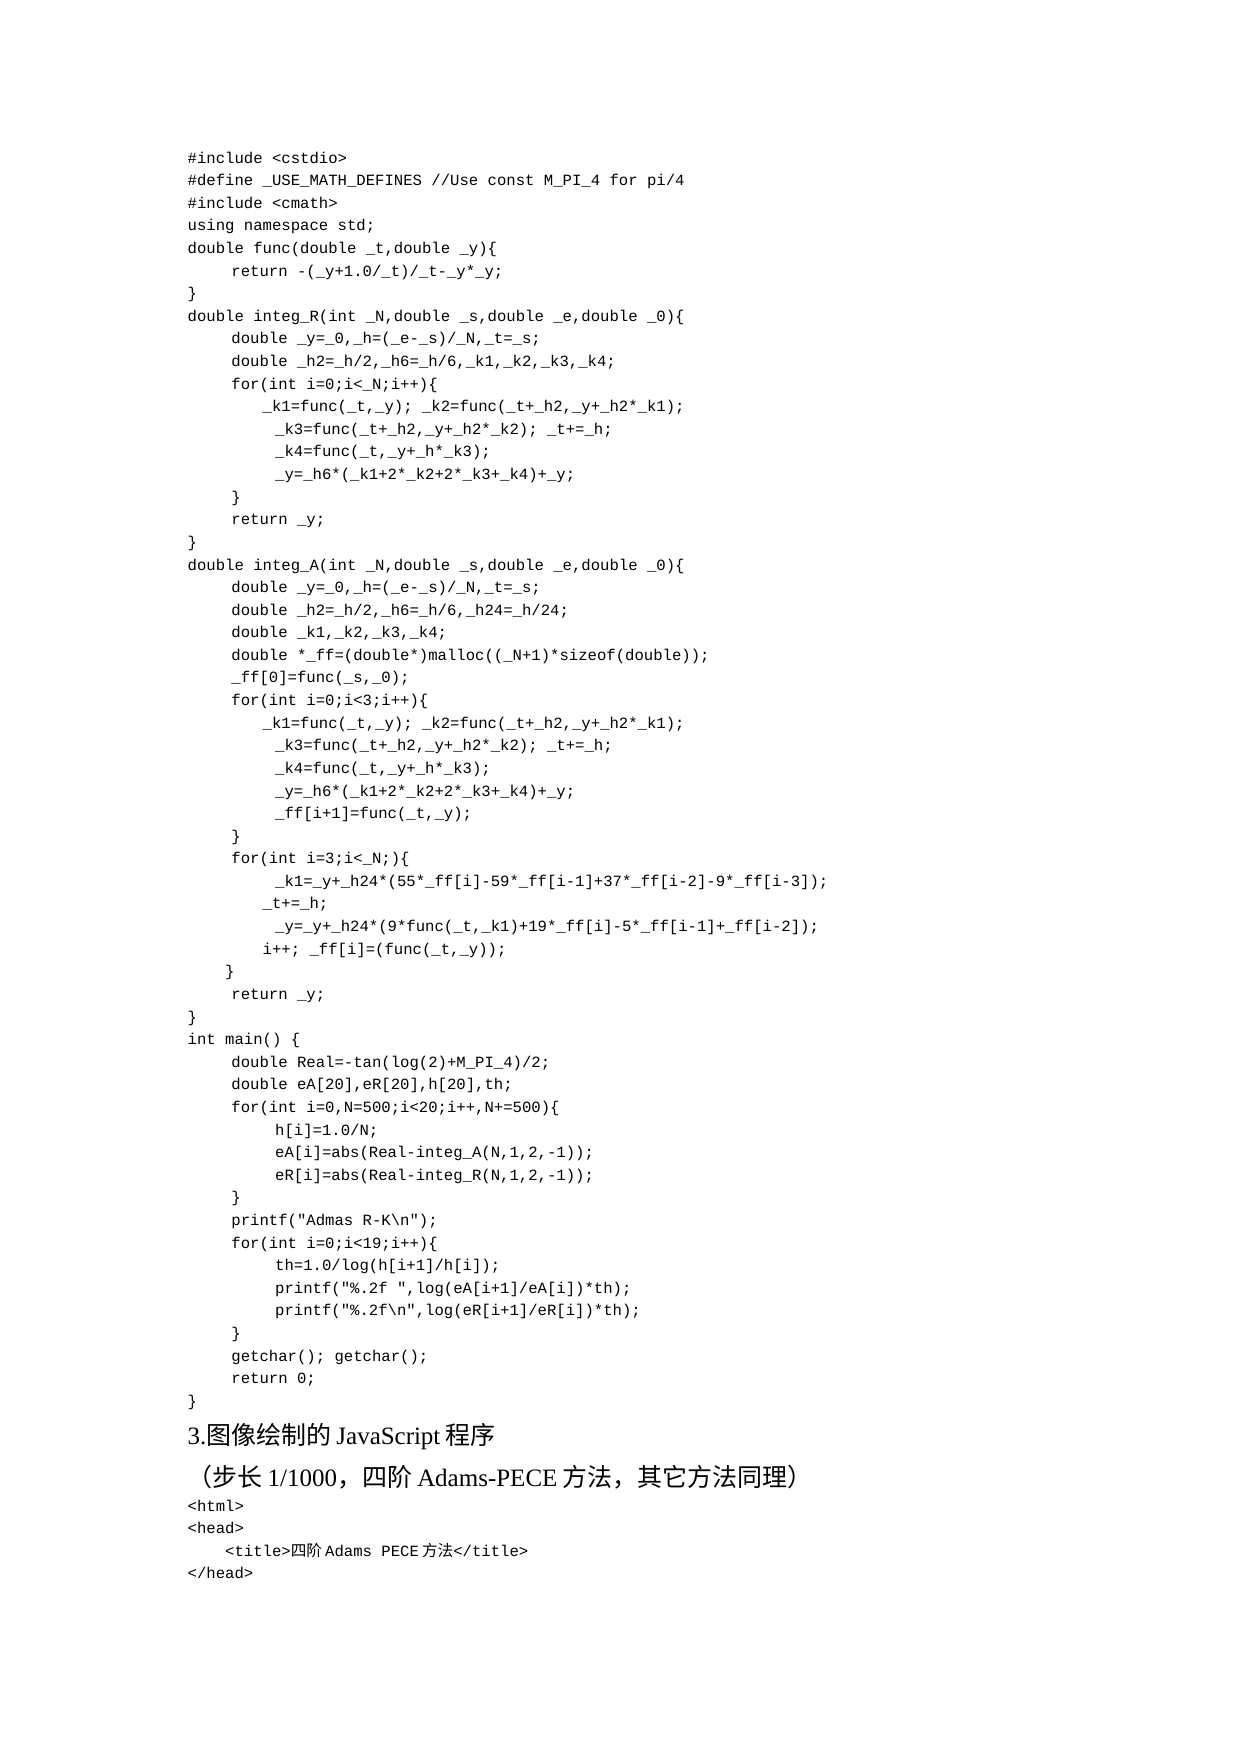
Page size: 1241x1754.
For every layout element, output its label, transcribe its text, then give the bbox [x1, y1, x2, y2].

text #include <cmath> [187, 195, 1053, 213]
text return _y; [187, 512, 1053, 529]
text } [187, 964, 1053, 981]
text } [187, 1393, 1053, 1411]
text double eA[20],eR[20],h[20],th; [187, 1077, 1053, 1094]
text _y=_h6*(_k1+2*_k2+2*_k3+_k4)+_y; [187, 783, 1053, 801]
text return _y; [187, 986, 1053, 1004]
text _y=_h6*(_k1+2*_k2+2*_k3+_k4)+_y; [187, 466, 1053, 484]
text _k1=_y+_h24*(55*_ff[i]-59*_ff[i-1]+37*_ff[i-2]-9*_ff[i-3]); [187, 873, 1053, 891]
text eA[i]=abs(Real-integ_A(N,1,2,-1)); [187, 1144, 1053, 1162]
text } [187, 1009, 1053, 1027]
text _ff[i+1]=func(_t,_y); [187, 806, 1053, 823]
text for(int i=0;i<_N;i++){ [187, 376, 1053, 394]
text } [187, 489, 1053, 507]
text _y=_y+_h24*(9*func(_t,_k1)+19*_ff[i]-5*_ff[i-1]+_ff[i-2]); [187, 918, 1053, 936]
text _k3=func(_t+_h2,_y+_h2*_k2); _t+=_h; [187, 738, 1053, 755]
text for(int i=0;i<19;i++){ [187, 1235, 1053, 1253]
text printf("Admas R-K\n"); [187, 1212, 1053, 1230]
text for(int i=0;i<3;i++){ [187, 692, 1053, 710]
text for(int i=3;i<_N;){ [187, 851, 1053, 868]
text <head> [187, 1521, 1053, 1538]
text 3.图像绘制的JavaScript程序 [187, 1416, 1053, 1452]
text _ff[0]=func(_s,_0); [187, 670, 1053, 688]
text double _h2=_h/2,_h6=_h/6,_h24=_h/24; [187, 602, 1053, 620]
text } [187, 534, 1053, 552]
text int main() { [187, 1032, 1053, 1049]
text double integ_A(int _N,double _s,double _e,double _0){ [187, 557, 1053, 574]
text </head> [187, 1566, 1053, 1584]
text <title>四阶Adams PECE方法</title> [187, 1543, 1053, 1561]
text double *_ff=(double*)malloc((_N+1)*sizeof(double)); [187, 647, 1053, 665]
text } [187, 828, 1053, 846]
text i++; _ff[i]=(func(_t,_y)); [187, 941, 1053, 959]
text eR[i]=abs(Real-integ_R(N,1,2,-1)); [187, 1167, 1053, 1185]
text double _y=_0,_h=(_e-_s)/_N,_t=_s; [187, 579, 1053, 597]
text #include <cstdio> [187, 150, 1053, 168]
text double integ_R(int _N,double _s,double _e,double _0){ [187, 308, 1053, 326]
text double func(double _t,double _y){ [187, 240, 1053, 258]
text _k4=func(_t,_y+_h*_k3); [187, 760, 1053, 778]
text using namespace std; [187, 218, 1053, 236]
text h[i]=1.0/N; [187, 1122, 1053, 1140]
text <html> [187, 1498, 1053, 1516]
text th=1.0/log(h[i+1]/h[i]); [187, 1258, 1053, 1275]
text double _h2=_h/2,_h6=_h/6,_k1,_k2,_k3,_k4; [187, 353, 1053, 371]
text getchar(); getchar(); [187, 1348, 1053, 1366]
text for(int i=0,N=500;i<20;i++,N+=500){ [187, 1099, 1053, 1117]
text _t+=_h; [187, 896, 1053, 914]
text double _k1,_k2,_k3,_k4; [187, 625, 1053, 642]
text double Real=-tan(log(2)+M_PI_4)/2; [187, 1054, 1053, 1072]
text } [187, 286, 1053, 303]
text （步长1/1000，四阶Adams-PECE方法，其它方法同理） [187, 1457, 1053, 1493]
text #define _USE_MATH_DEFINES //Use const M_PI_4 for pi/4 [187, 173, 1053, 190]
text printf("%.2f\n",log(eR[i+1]/eR[i])*th); [187, 1303, 1053, 1321]
text double _y=_0,_h=(_e-_s)/_N,_t=_s; [187, 331, 1053, 348]
text printf("%.2f ",log(eA[i+1]/eA[i])*th); [187, 1280, 1053, 1298]
text _k4=func(_t,_y+_h*_k3); [187, 444, 1053, 462]
text _k1=func(_t,_y); _k2=func(_t+_h2,_y+_h2*_k1); [187, 399, 1053, 416]
text _k1=func(_t,_y); _k2=func(_t+_h2,_y+_h2*_k1); [187, 715, 1053, 733]
text return 0; [187, 1371, 1053, 1388]
text } [187, 1190, 1053, 1207]
text return -(_y+1.0/_t)/_t-_y*_y; [187, 263, 1053, 281]
text _k3=func(_t+_h2,_y+_h2*_k2); _t+=_h; [187, 421, 1053, 439]
text } [187, 1325, 1053, 1343]
